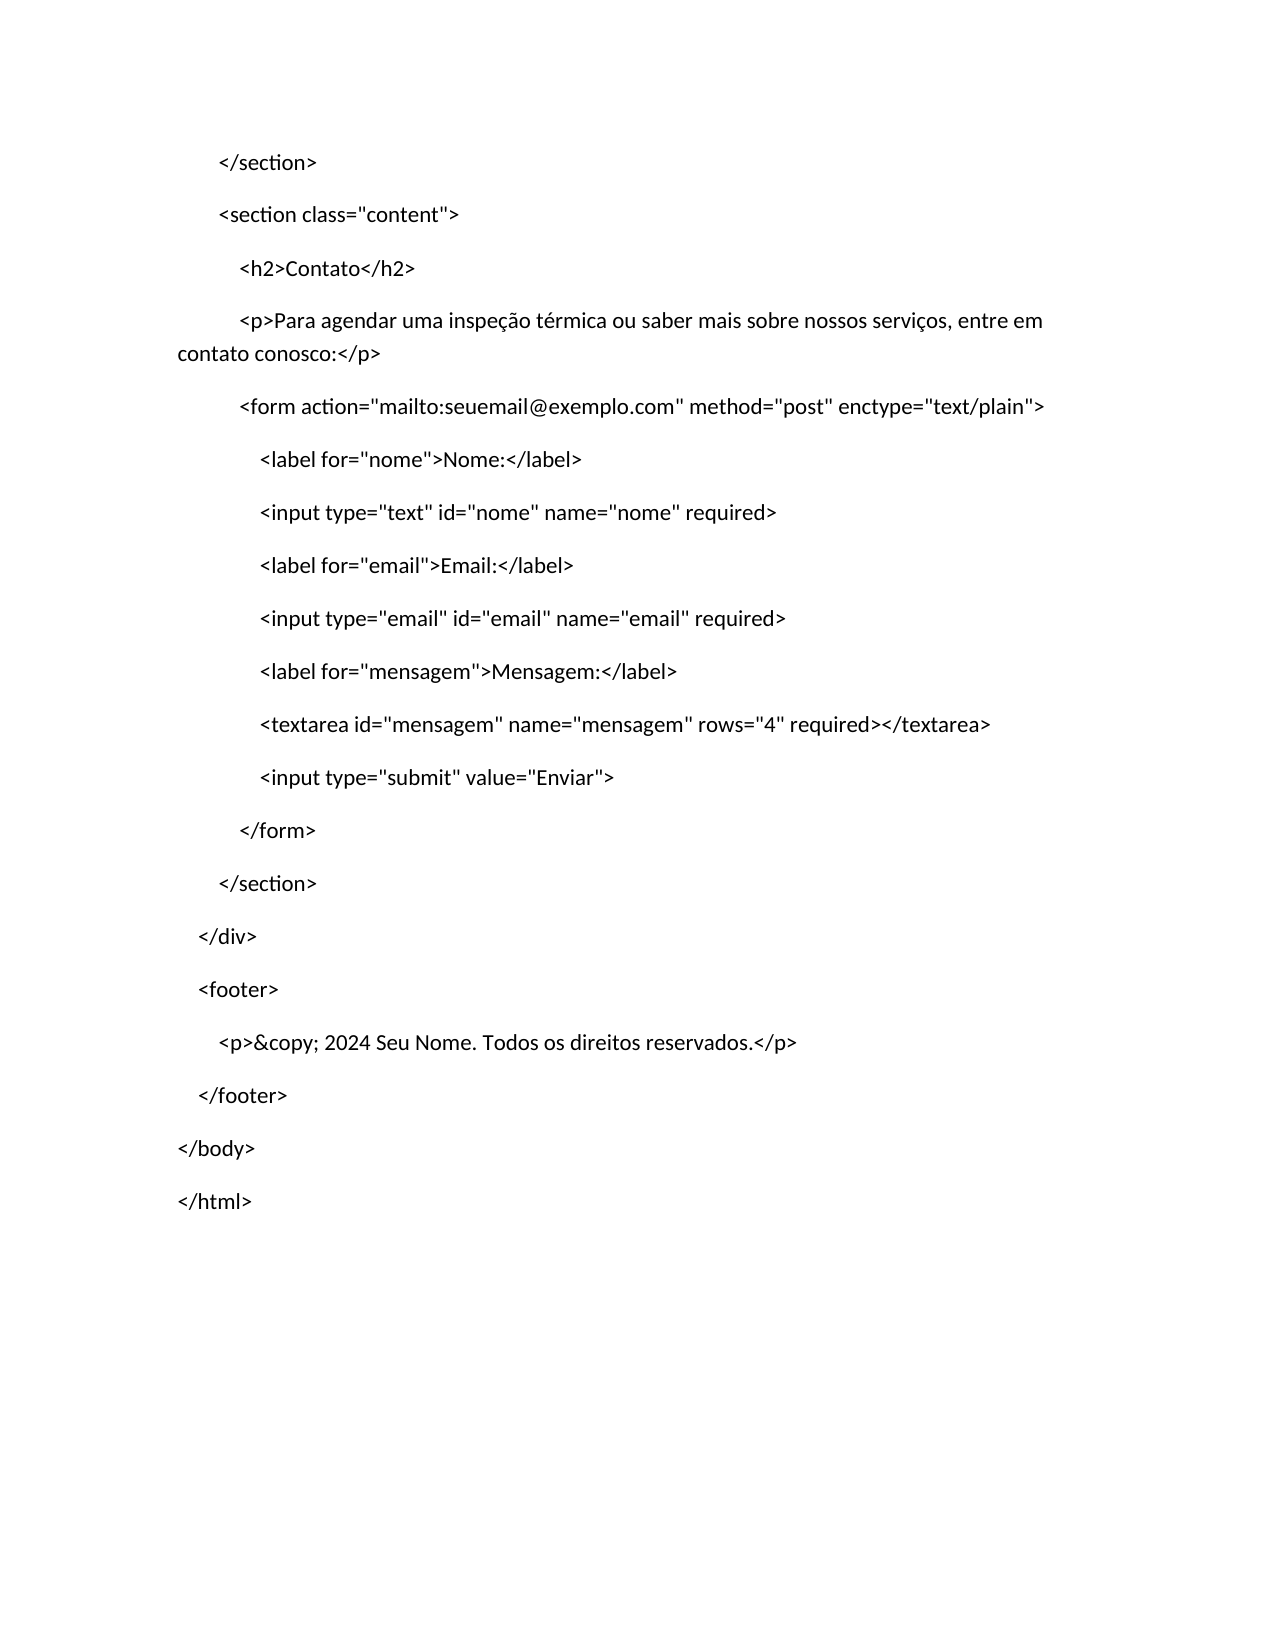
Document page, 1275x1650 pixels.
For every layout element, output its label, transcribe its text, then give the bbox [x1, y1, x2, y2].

text </form> [177, 816, 1098, 844]
text <textarea id="mensagem" name="mensagem" rows="4" required></textarea> [177, 710, 1098, 738]
text <section class="content"> [177, 201, 1098, 229]
text <label for="mensagem">Mensagem:</label> [177, 657, 1098, 685]
text <footer> [177, 975, 1098, 1003]
text </div> [177, 922, 1098, 950]
text <form action="mailto:seuemail@exemplo.com" method="post" enctype="text/plain"> [177, 392, 1098, 420]
text <label for="email">Email:</label> [177, 551, 1098, 579]
text </footer> [177, 1081, 1098, 1109]
text </section> [177, 869, 1098, 897]
text <p>Para agendar uma inspeção térmica ou saber mais sobre nossos serviços, entre em contato conosco:</p> [177, 307, 1098, 367]
text </html> [177, 1187, 1098, 1215]
text <input type="submit" value="Enviar"> [177, 763, 1098, 791]
text <input type="email" id="email" name="email" required> [177, 604, 1098, 632]
text <h2>Contato</h2> [177, 254, 1098, 282]
text <p>&copy; 2024 Seu Nome. Todos os direitos reservados.</p> [177, 1028, 1098, 1056]
text <input type="text" id="nome" name="nome" required> [177, 498, 1098, 526]
text </section> [177, 148, 1098, 176]
text <label for="nome">Nome:</label> [177, 445, 1098, 473]
text </body> [177, 1134, 1098, 1162]
